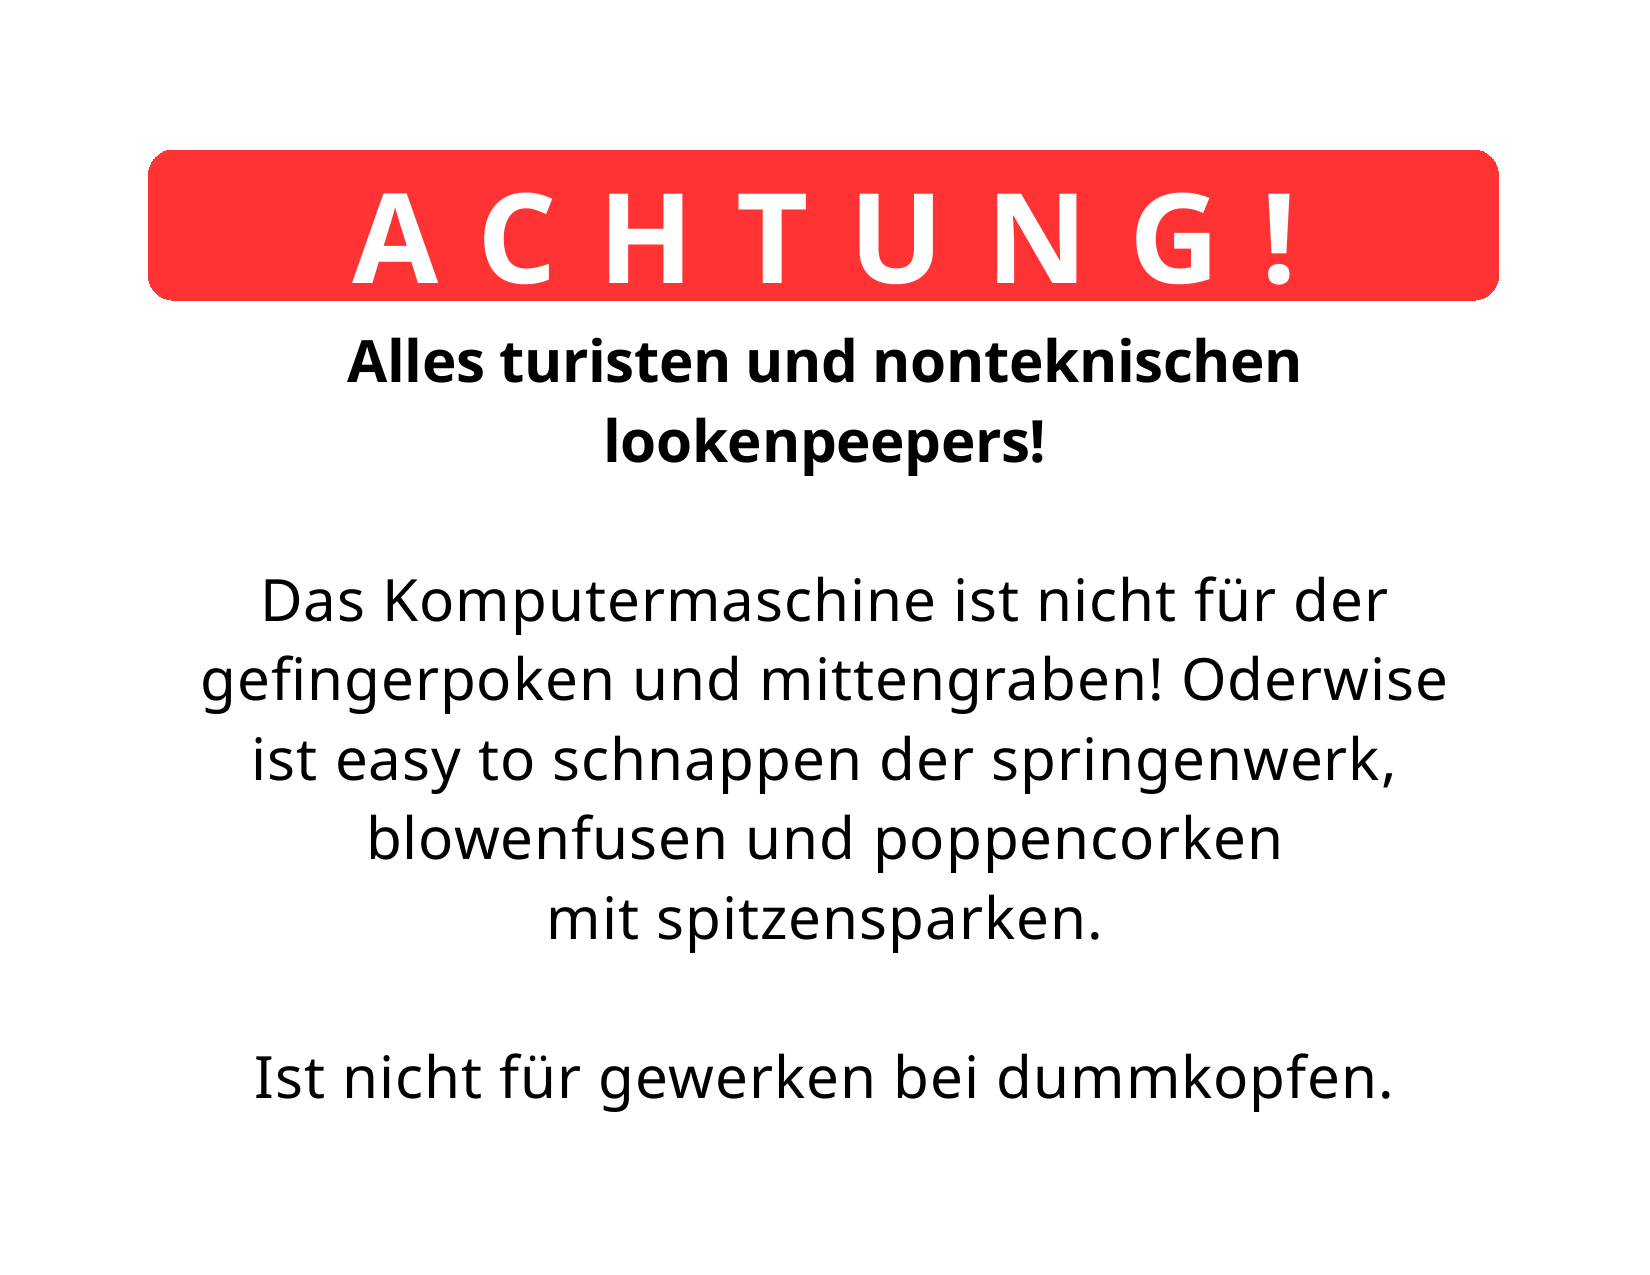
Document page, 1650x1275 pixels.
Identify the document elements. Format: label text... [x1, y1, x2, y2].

text mit spitzensparken. [150, 877, 1500, 956]
text Alles turisten und nonteknischen lookenpeepers! [150, 320, 1500, 479]
text Ist nicht für gewerken bei dummkopfen. [150, 1036, 1500, 1115]
text Das Komputermaschine ist nicht für der gefingerpoken und mittengraben! Oderwise [150, 559, 1500, 718]
text ist easy to schnappen der springenwerk, blowenfusen und poppencorken [150, 718, 1500, 877]
text ACHTUNG! [150, 150, 1500, 320]
